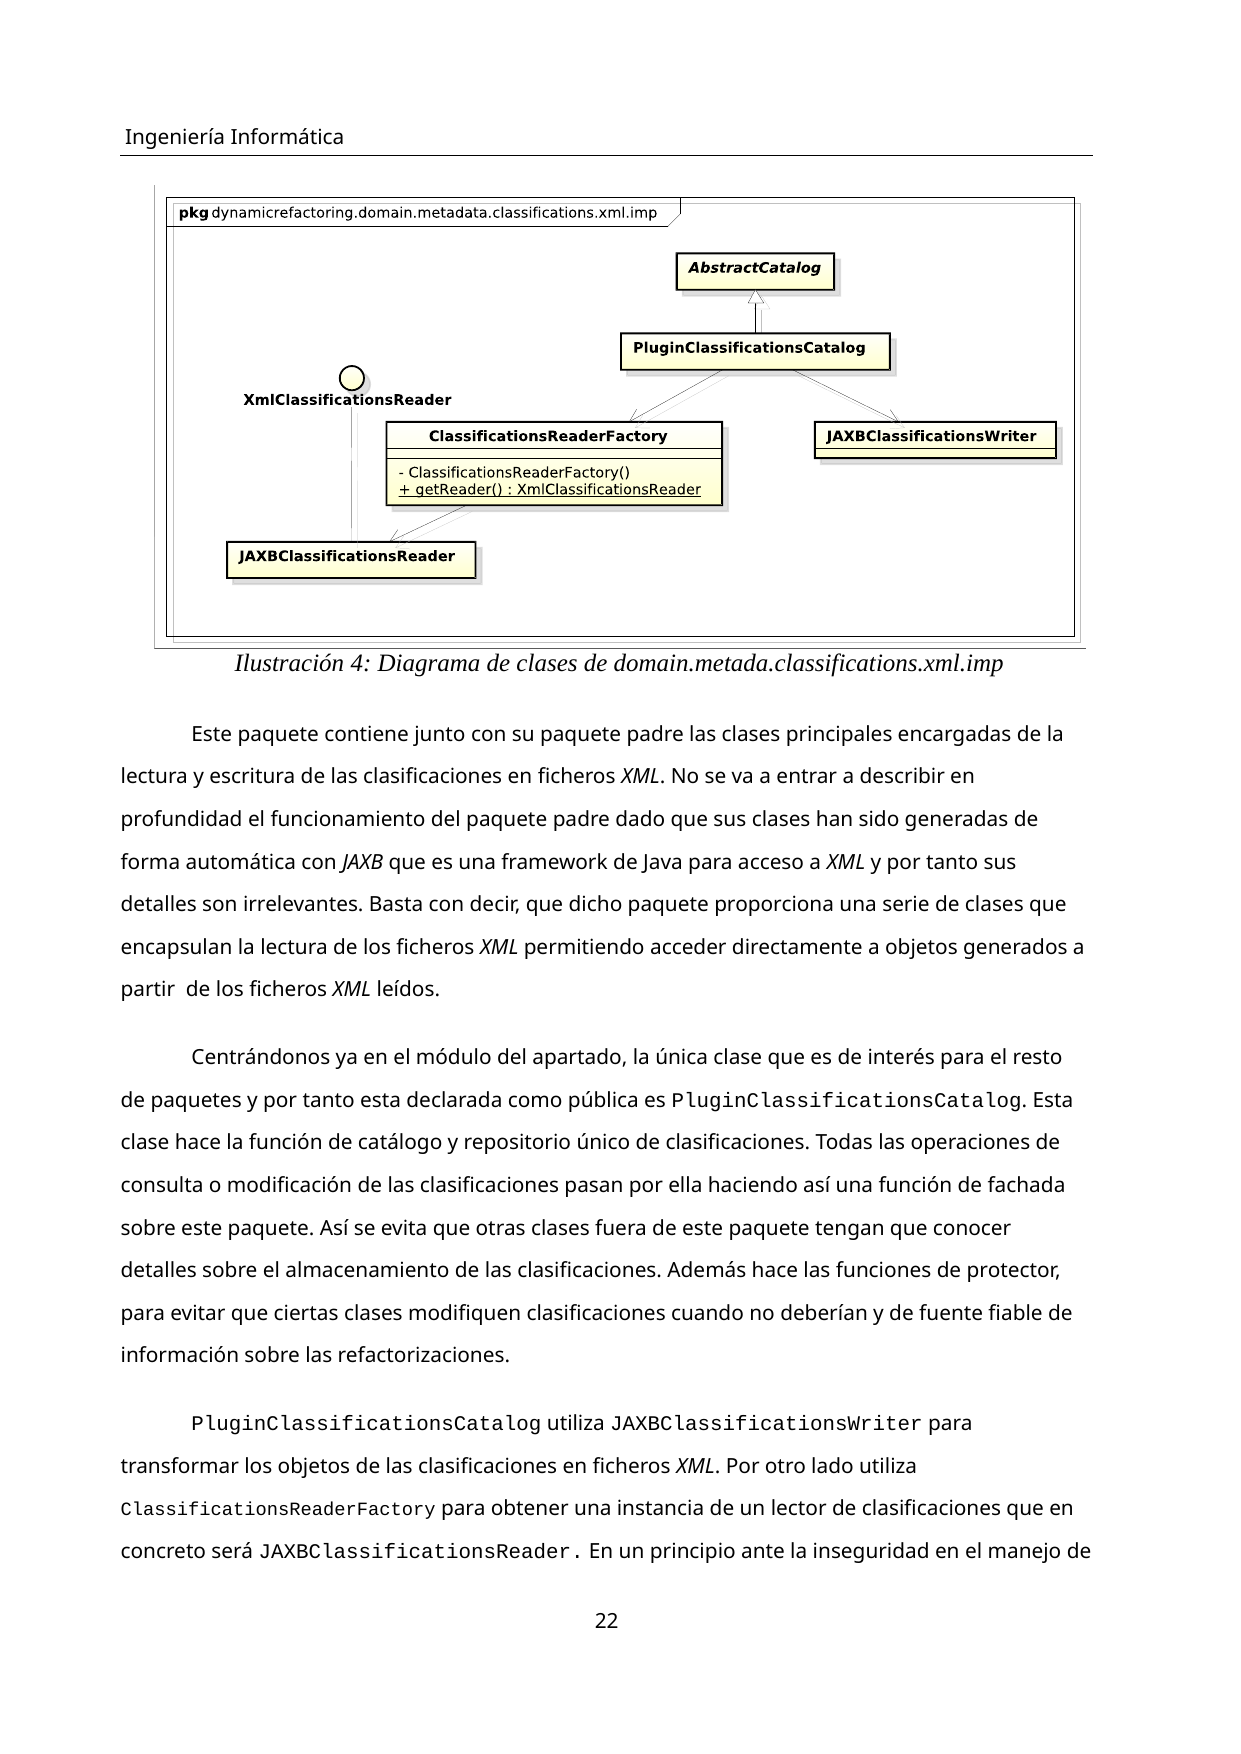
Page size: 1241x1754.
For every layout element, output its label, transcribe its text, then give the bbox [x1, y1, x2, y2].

text Ilustración 4: Diagrama de clases de domain.metada.classifications.xml.imp [154, 649, 1086, 677]
text PluginClassificationsCatalog utiliza JAXBClassificationsWriter para transformar los objetos de las clasificaciones en ficheros XML. Por otro lado utiliza ClassificationsReaderFactory para obtener una instancia de un lector de clasificaciones que en concreto será JAXBClassificationsReader. En un principio ante la inseguridad en el manejo de [120, 1408, 1093, 1564]
text Este paquete contiene junto con su paquete padre las clases principales encargadas de la lectura y escritura de las clasificaciones en ficheros XML. No se va a entrar a describir en profundidad el funcionamiento del paquete padre dado que sus clases han sido generadas de forma automática con JAXB que es una framework de Java para acceso a XML y por tanto sus detalles son irrelevantes. Basta con decir, que dicho paquete proporciona una serie de clases que encapsulan la lectura de los ficheros XML permitiendo acceder directamente a objetos generados a partir de los ficheros XML leídos. [120, 185, 1093, 1003]
text Centrándonos ya en el módulo del apartado, la única clase que es de interés para el resto de paquetes y por tanto esta declarada como pública es PluginClassificationsCatalog. Esta clase hace la función de catálogo y repositorio único de clasificaciones. Todas las operaciones de consulta o modificación de las clasificaciones pasan por ella haciendo así una función de fachada sobre este paquete. Así se evita que otras clases fuera de este paquete tengan que conocer detalles sobre el almacenamiento de las clasificaciones. Además hace las funciones de protector, para evitar que ciertas clases modifiquen clasificaciones cuando no deberían y de fuente fiable de información sobre las refactorizaciones. [120, 1042, 1093, 1369]
